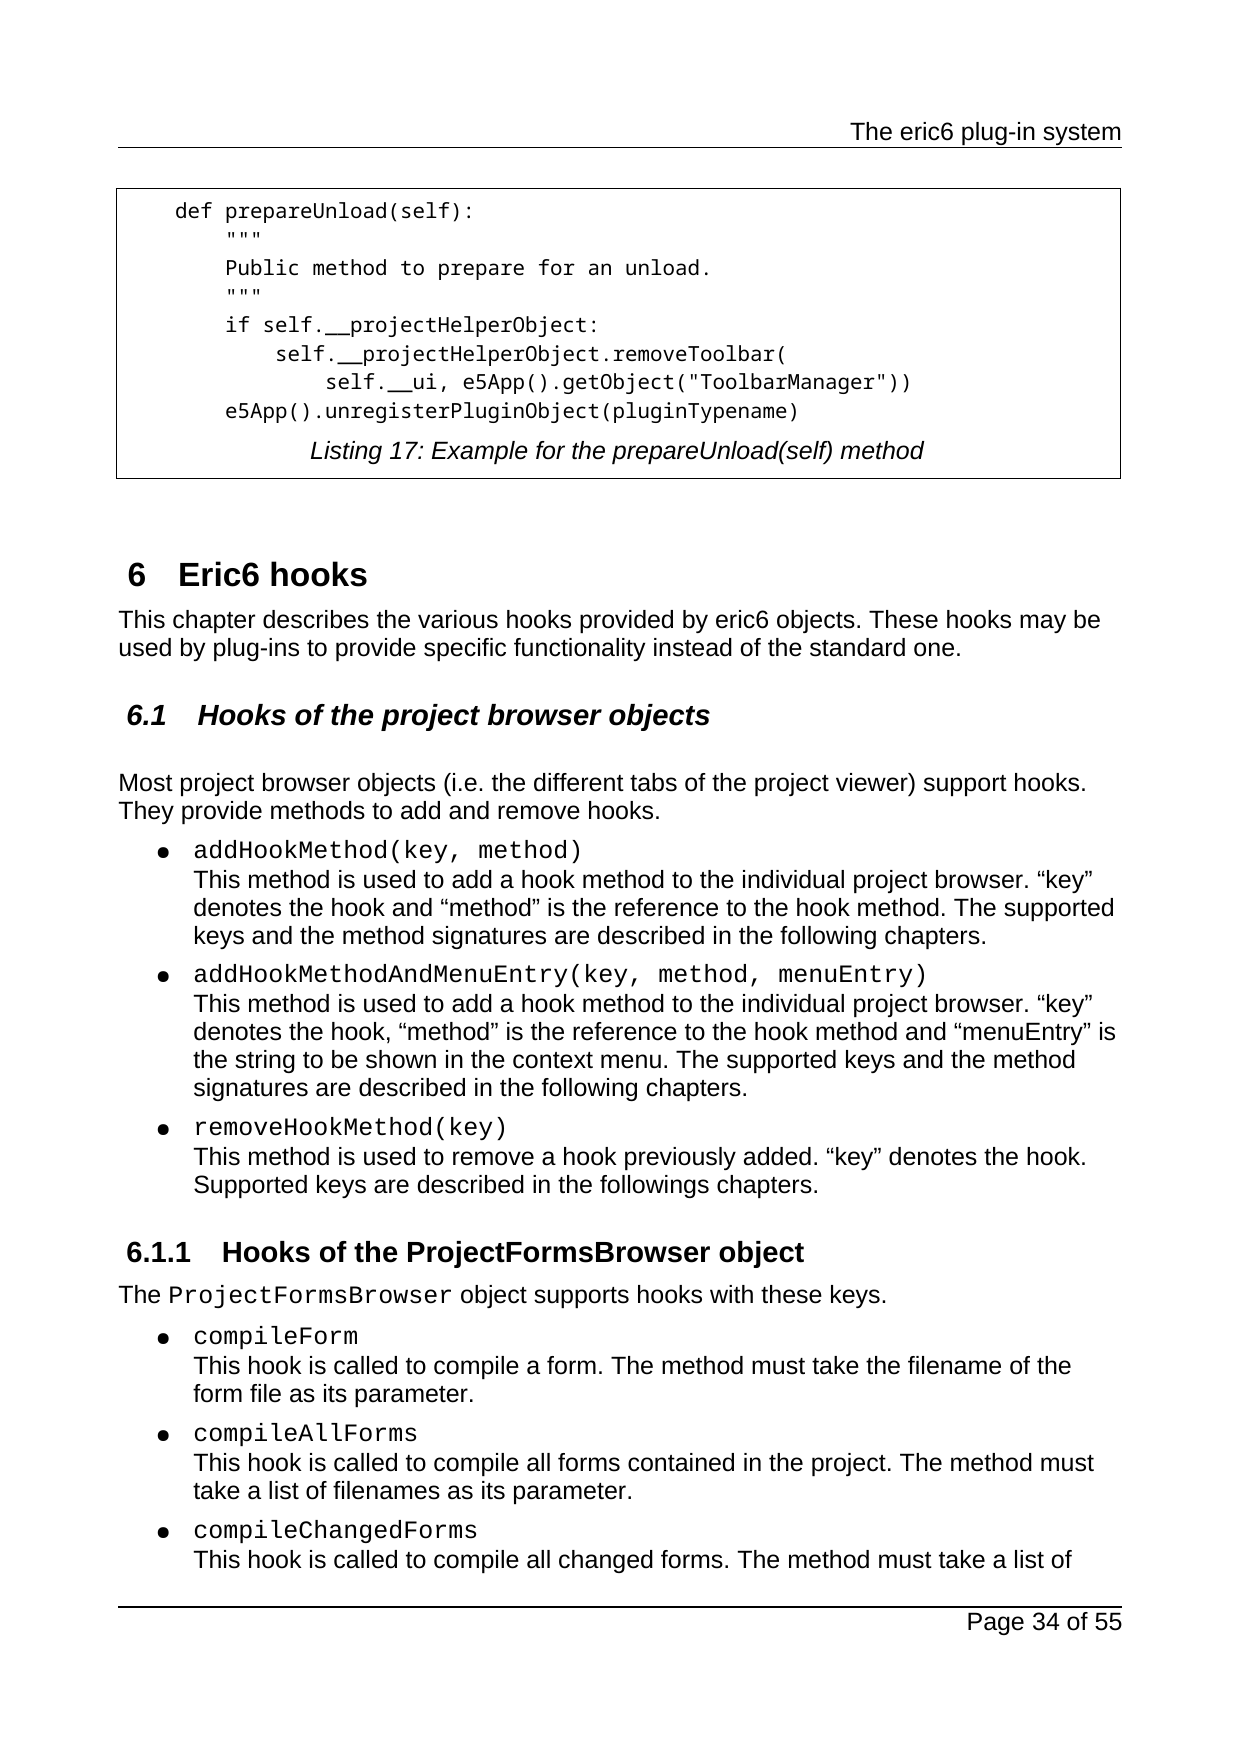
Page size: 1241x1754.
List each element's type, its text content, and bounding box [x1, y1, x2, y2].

list """ [125, 225, 1112, 253]
list Public method to prepare for an unload. [125, 253, 1112, 282]
list """ [125, 282, 1112, 310]
list addHookMethod(key, method) This method is used to add a hook method to the individual project browser. “key” denotes the hook and “method” is the reference to the hook method. The supported keys and the method signatures are described in the following chapters. [156, 837, 1122, 949]
list Listing 17: Example for the prepareUnload(self) method [125, 437, 1112, 464]
list addHookMethodAndMenuEntry(key, method, menuEntry) This method is used to add a hook method to the individual project browser. “key” denotes the hook, “method” is the reference to the hook method and “menuEntry” is the string to be shown in the context menu. The supported keys and the method signatures are described in the following chapters. [156, 962, 1122, 1102]
subtitle Hooks of the project browser objects [118, 699, 1122, 732]
list def prepareUnload(self): [125, 197, 1112, 225]
list compileAllForms This hook is called to compile all forms contained in the project. The method must take a list of filenames as its parameter. [156, 1421, 1122, 1505]
subtitle Eric6 hooks [118, 556, 1122, 593]
list compileForm This hook is called to compile a form. The method must take the filename of the form file as its parameter. [156, 1324, 1122, 1408]
text The ProjectFormsBrowser object supports hooks with these keys. [118, 1281, 1122, 1311]
list e5App().unregisterPluginObject(pluginTypename) [125, 396, 1112, 424]
text Most project browser objects (i.e. the different tabs of the project viewer) support hooks. They provide methods to add and remove hooks. [118, 769, 1122, 825]
subtitle Hooks of the ProjectFormsBrowser object [118, 1236, 1122, 1269]
text This chapter describes the various hooks provided by eric6 objects. These hooks may be used by plug-ins to provide specific functionality instead of the standard one. [118, 606, 1122, 661]
list if self.__projectHelperObject: [125, 310, 1112, 339]
list removeHookMethod(key) This method is used to remove a hook previously added. “key” denotes the hook. Supported keys are described in the followings chapters. [156, 1114, 1122, 1199]
list self.__ui, e5App().getObject("ToolbarManager")) [125, 367, 1112, 396]
list self.__projectHelperObject.removeToolbar( [125, 339, 1112, 367]
list compileChangedForms This hook is called to compile all changed forms. The method must take a list of [156, 1517, 1122, 1573]
